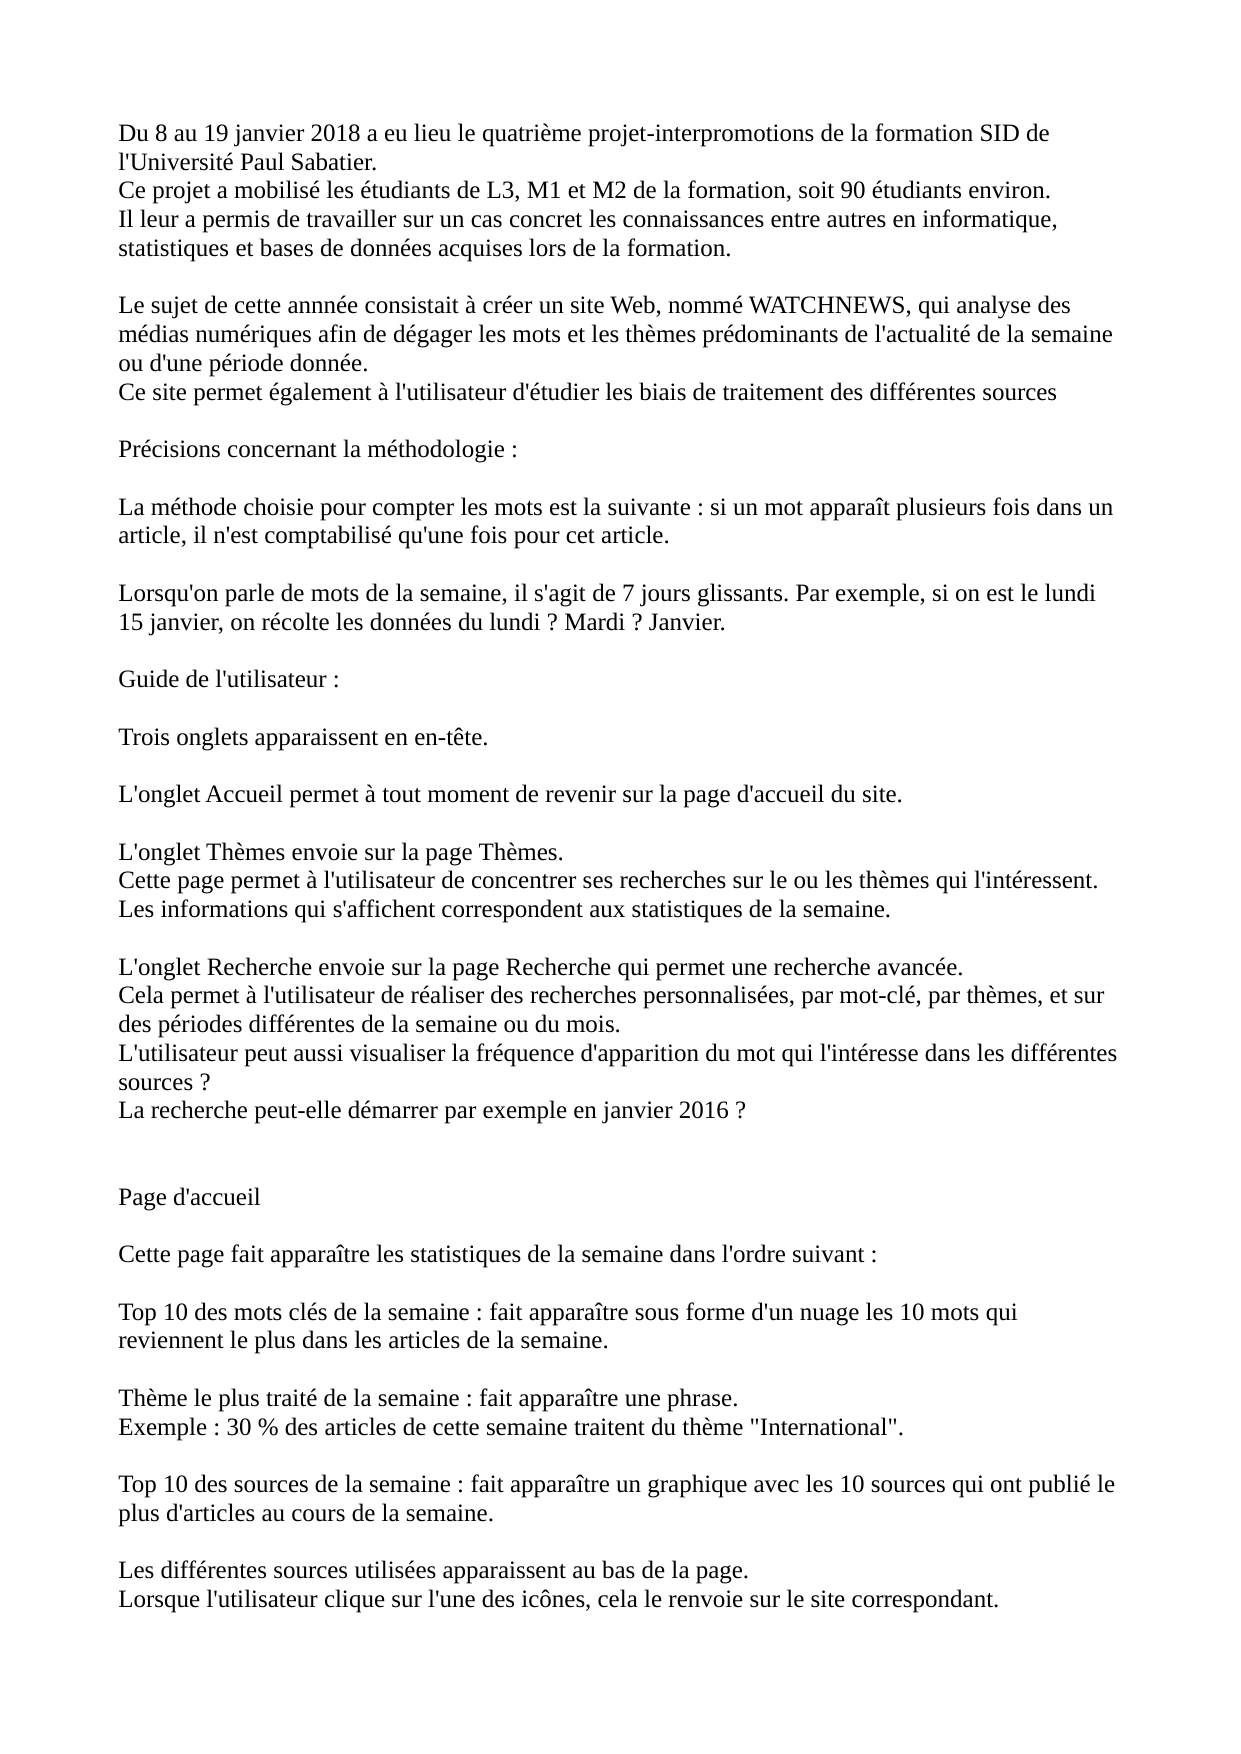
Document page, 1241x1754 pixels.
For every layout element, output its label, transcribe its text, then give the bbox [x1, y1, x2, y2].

text L'onglet Recherche envoie sur la page Recherche qui permet une recherche avancée. [118, 952, 1122, 981]
text Guide de l'utilisateur : [118, 664, 1122, 693]
text Ce projet a mobilisé les étudiants de L3, M1 et M2 de la formation, soit 90 étudiants environ. [118, 176, 1122, 204]
text Page d'accueil [118, 1182, 1122, 1211]
text Top 10 des sources de la semaine : fait apparaître un graphique avec les 10 sources qui ont publié le plus d'articles au cours de la semaine. [118, 1469, 1122, 1527]
text Ce site permet également à l'utilisateur d'étudier les biais de traitement des différentes sources [118, 377, 1122, 406]
text Cette page permet à l'utilisateur de concentrer ses recherches sur le ou les thèmes qui l'intéressent. [118, 866, 1122, 894]
text L'onglet Thèmes envoie sur la page Thèmes. [118, 837, 1122, 866]
text Les informations qui s'affichent correspondent aux statistiques de la semaine. [118, 894, 1122, 923]
text Top 10 des mots clés de la semaine : fait apparaître sous forme d'un nuage les 10 mots qui reviennent le plus dans les articles de la semaine. [118, 1297, 1122, 1354]
text L'onglet Accueil permet à tout moment de revenir sur la page d'accueil du site. [118, 779, 1122, 808]
text Lorsque l'utilisateur clique sur l'une des icônes, cela le renvoie sur le site correspondant. [118, 1584, 1122, 1613]
text Il leur a permis de travailler sur un cas concret les connaissances entre autres en informatique, statistiques et bases de données acquises lors de la formation. [118, 204, 1122, 262]
text Du 8 au 19 janvier 2018 a eu lieu le quatrième projet-interpromotions de la formation SID de l'Université Paul Sabatier. [118, 118, 1122, 176]
text Précisions concernant la méthodologie : [118, 434, 1122, 463]
text Thème le plus traité de la semaine : fait apparaître une phrase. [118, 1383, 1122, 1412]
text Les différentes sources utilisées apparaissent au bas de la page. [118, 1556, 1122, 1584]
text La méthode choisie pour compter les mots est la suivante : si un mot apparaît plusieurs fois dans un article, il n'est comptabilisé qu'une fois pour cet article. [118, 492, 1122, 549]
text La recherche peut-elle démarrer par exemple en janvier 2016 ? [118, 1096, 1122, 1124]
text Le sujet de cette annnée consistait à créer un site Web, nommé WATCHNEWS, qui analyse des médias numériques afin de dégager les mots et les thèmes prédominants de l'actualité de la semaine ou d'une période donnée. [118, 291, 1122, 377]
text Lorsqu'on parle de mots de la semaine, il s'agit de 7 jours glissants. Par exemple, si on est le lundi 15 janvier, on récolte les données du lundi ? Mardi ? Janvier. [118, 578, 1122, 636]
text Trois onglets apparaissent en en-tête. [118, 722, 1122, 751]
text L'utilisateur peut aussi visualiser la fréquence d'apparition du mot qui l'intéresse dans les différentes sources ? [118, 1038, 1122, 1096]
text Cela permet à l'utilisateur de réaliser des recherches personnalisées, par mot-clé, par thèmes, et sur des périodes différentes de la semaine ou du mois. [118, 981, 1122, 1038]
text Exemple : 30 % des articles de cette semaine traitent du thème "International". [118, 1412, 1122, 1441]
text Cette page fait apparaître les statistiques de la semaine dans l'ordre suivant : [118, 1239, 1122, 1268]
